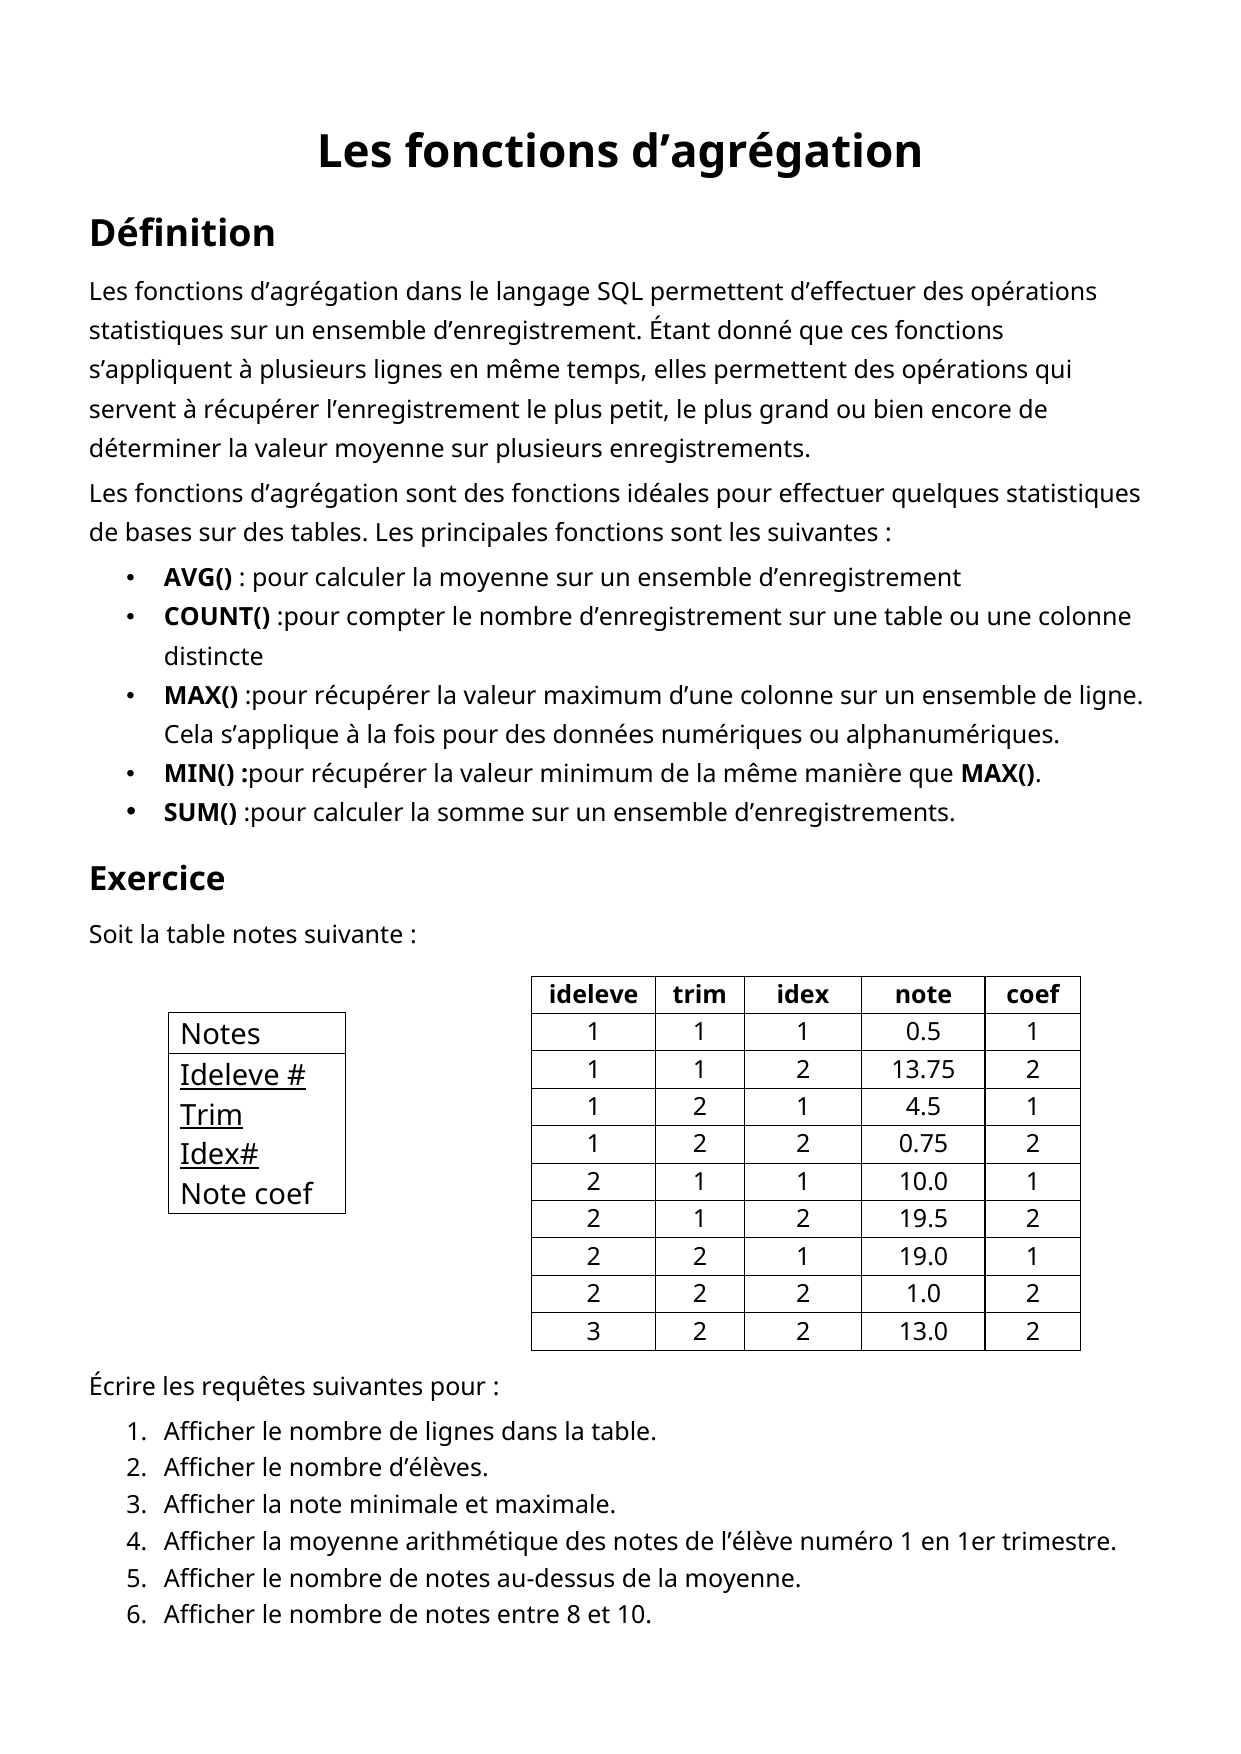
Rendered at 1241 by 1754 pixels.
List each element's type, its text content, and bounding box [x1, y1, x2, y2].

table_cell 13.75 [862, 1051, 984, 1088]
subtitle Exercice [89, 855, 1152, 900]
table_cell 1 [532, 1089, 655, 1125]
table_cell 13.0 [862, 1313, 984, 1349]
table_cell 2 [745, 1313, 861, 1349]
table_cell 10.0 [862, 1164, 984, 1200]
text Soit la table notes suivante : [89, 916, 1152, 950]
table_cell 2 [532, 1238, 655, 1275]
table_cell 1 [745, 1164, 861, 1200]
list Afficher le nombre d’élèves. [126, 1450, 1152, 1484]
table_cell 2 [532, 1164, 655, 1200]
table_cell 2 [656, 1276, 744, 1312]
list Afficher la note minimale et maximale. [126, 1487, 1152, 1521]
table_cell 2 [656, 1126, 744, 1162]
list MIN() :pour récupérer la valeur minimum de la même manière que MAX(). [126, 756, 1152, 790]
list Afficher le nombre de notes au-dessus de la moyenne. [126, 1560, 1152, 1594]
table_cell 2 [532, 1276, 655, 1312]
text Les fonctions d’agrégation sont des fonctions idéales pour effectuer quelques statistiques de bases sur des tables. Les principales fonctions sont les suivantes : [89, 476, 1152, 549]
table_header ideleve [532, 977, 655, 1013]
table_cell 2 [532, 1201, 655, 1237]
list SUM() :pour calculer la somme sur un ensemble d’enregistrements. [126, 795, 1152, 829]
table_cell 1 [532, 1051, 655, 1088]
table_cell 1 [532, 1126, 655, 1162]
text Les fonctions d’agrégation dans le langage SQL permettent d’effectuer des opérations statistiques sur un ensemble d’enregistrement. Étant donné que ces fonctions s’appliquent à plusieurs lignes en même temps, elles permettent des opérations qui servent à récupérer l’enregistrement le plus petit, le plus grand ou bien encore de déterminer la valeur moyenne sur plusieurs enregistrements. [89, 274, 1152, 464]
list Afficher le nombre de notes entre 8 et 10. [126, 1597, 1152, 1631]
table_cell 1 [656, 1051, 744, 1088]
table_cell 2 [656, 1313, 744, 1349]
table_cell 2 [986, 1201, 1080, 1237]
table_cell 1 [532, 1014, 655, 1050]
list Afficher la moyenne arithmétique des notes de l’élève numéro 1 en 1er trimestre. [126, 1523, 1152, 1558]
table_cell 2 [656, 1089, 744, 1125]
table_cell 2 [656, 1238, 744, 1275]
list Afficher le nombre de lignes dans la table. [126, 1413, 1152, 1447]
table_cell 1 [656, 1164, 744, 1200]
table_header [460, 970, 1152, 1356]
table_cell Ideleve # Trim Idex# Note coef [169, 1054, 345, 1213]
subtitle Les fonctions d’agrégation [89, 118, 1152, 181]
table_header trim [656, 977, 744, 1013]
subtitle Définition [89, 206, 1152, 257]
table_cell 0.75 [862, 1126, 984, 1162]
list MAX() :pour récupérer la valeur maximum d’une colonne sur un ensemble de ligne. Cela s’applique à la fois pour des données numériques ou alphanumériques. [126, 677, 1152, 751]
table_cell 19.0 [862, 1238, 984, 1275]
table_cell 2 [986, 1126, 1080, 1162]
table_header idex [745, 977, 861, 1013]
table_header coef [986, 977, 1080, 1013]
table_header [89, 970, 460, 1356]
table_header Notes [169, 1013, 345, 1053]
text Écrire les requêtes suivantes pour : [89, 1368, 1152, 1402]
table_cell 1 [986, 1238, 1080, 1275]
table_cell 1 [745, 1014, 861, 1050]
table_cell 1 [986, 1164, 1080, 1200]
table_cell 2 [745, 1276, 861, 1312]
table_cell 0.5 [862, 1014, 984, 1050]
table_cell 1 [986, 1014, 1080, 1050]
table_cell 4.5 [862, 1089, 984, 1125]
table_cell 2 [986, 1051, 1080, 1088]
table_cell 1 [986, 1089, 1080, 1125]
table_cell 3 [532, 1313, 655, 1349]
table_cell 2 [745, 1051, 861, 1088]
table_cell 1 [656, 1201, 744, 1237]
table_cell 2 [986, 1276, 1080, 1312]
table_header note [862, 977, 984, 1013]
table_cell 2 [745, 1201, 861, 1237]
table_cell 2 [986, 1313, 1080, 1349]
table_cell 2 [745, 1126, 861, 1162]
list AVG() : pour calculer la moyenne sur un ensemble d’enregistrement [126, 560, 1152, 594]
table_cell 1 [745, 1238, 861, 1275]
table_cell 1 [745, 1089, 861, 1125]
table_cell 19.5 [862, 1201, 984, 1237]
table_cell 1.0 [862, 1276, 984, 1312]
list COUNT() :pour compter le nombre d’enregistrement sur une table ou une colonne distincte [126, 599, 1152, 672]
table_cell 1 [656, 1014, 744, 1050]
